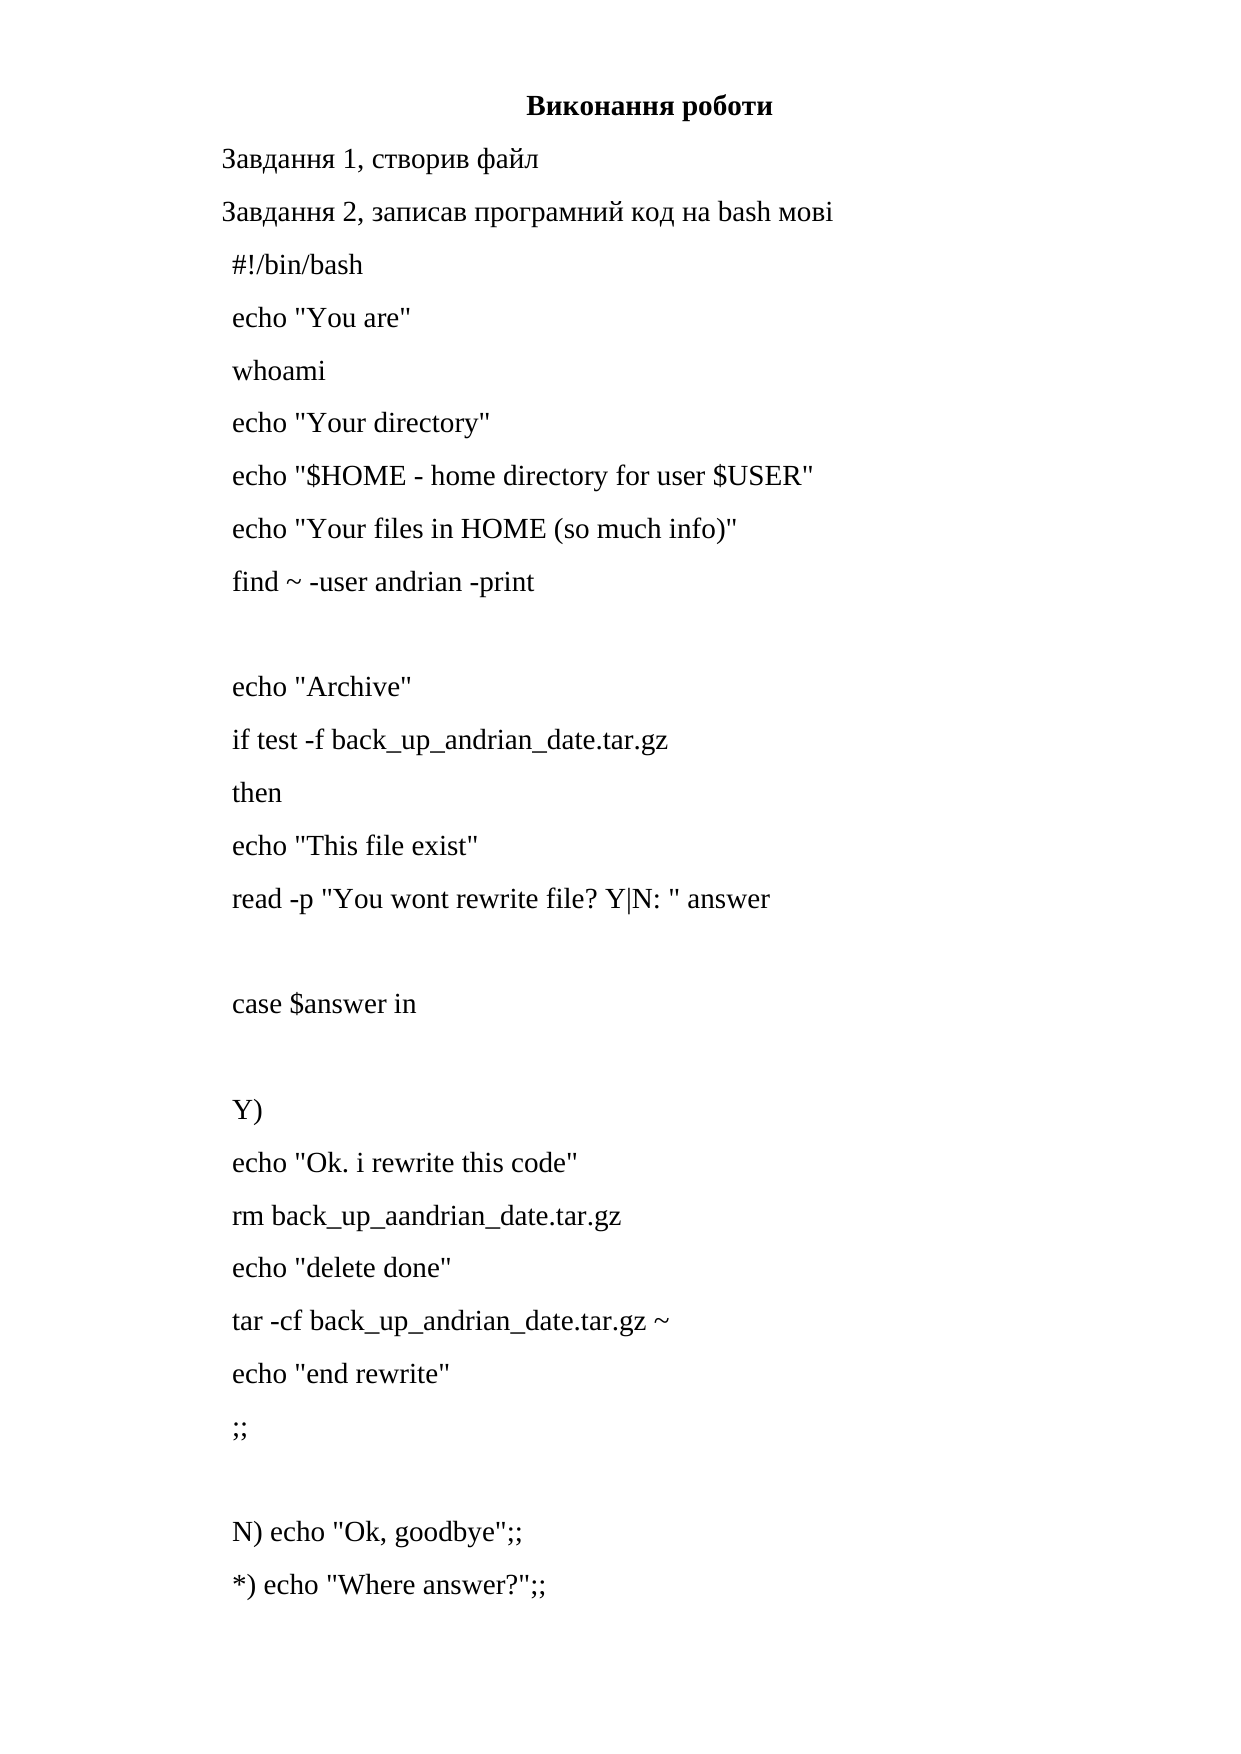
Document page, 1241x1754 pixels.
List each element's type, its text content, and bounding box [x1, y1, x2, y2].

text if test -f back_up_andrian_date.tar.gz [232, 722, 1152, 756]
text tar -cf back_up_andrian_date.tar.gz ~ [232, 1303, 1152, 1337]
text Завдання 2, записав програмний код на bash мові [148, 194, 1152, 228]
text echo "$HOME - home directory for user $USER" [232, 458, 1152, 492]
text echo "Ok. i rewrite this code" [232, 1145, 1152, 1178]
text find ~ -user andrian -print [232, 564, 1152, 597]
text echo "delete done" [232, 1250, 1152, 1284]
text whoami [232, 353, 1152, 386]
text *) echo "Where answer?";; [232, 1567, 1152, 1601]
text then [232, 775, 1152, 809]
text Y) [232, 1092, 1152, 1126]
text Виконання роботи [148, 88, 1152, 122]
text #!/bin/bash [232, 247, 1152, 281]
text ;; [232, 1409, 1152, 1442]
text echo "This file exist" [232, 828, 1152, 861]
text echo "Archive" [232, 669, 1152, 703]
text echo "end rewrite" [232, 1356, 1152, 1389]
text N) echo "Ok, goodbye";; [232, 1514, 1152, 1548]
text rm back_up_aandrian_date.tar.gz [232, 1198, 1152, 1231]
text echo "You are" [232, 300, 1152, 333]
text echo "Your files in HOME (so much info)" [232, 511, 1152, 544]
text echo "Your directory" [232, 405, 1152, 439]
text Завдання 1, створив файл [148, 141, 1152, 175]
text case $answer in [232, 986, 1152, 1020]
text read -p "You wont rewrite file? Y|N: " answer [232, 881, 1152, 914]
